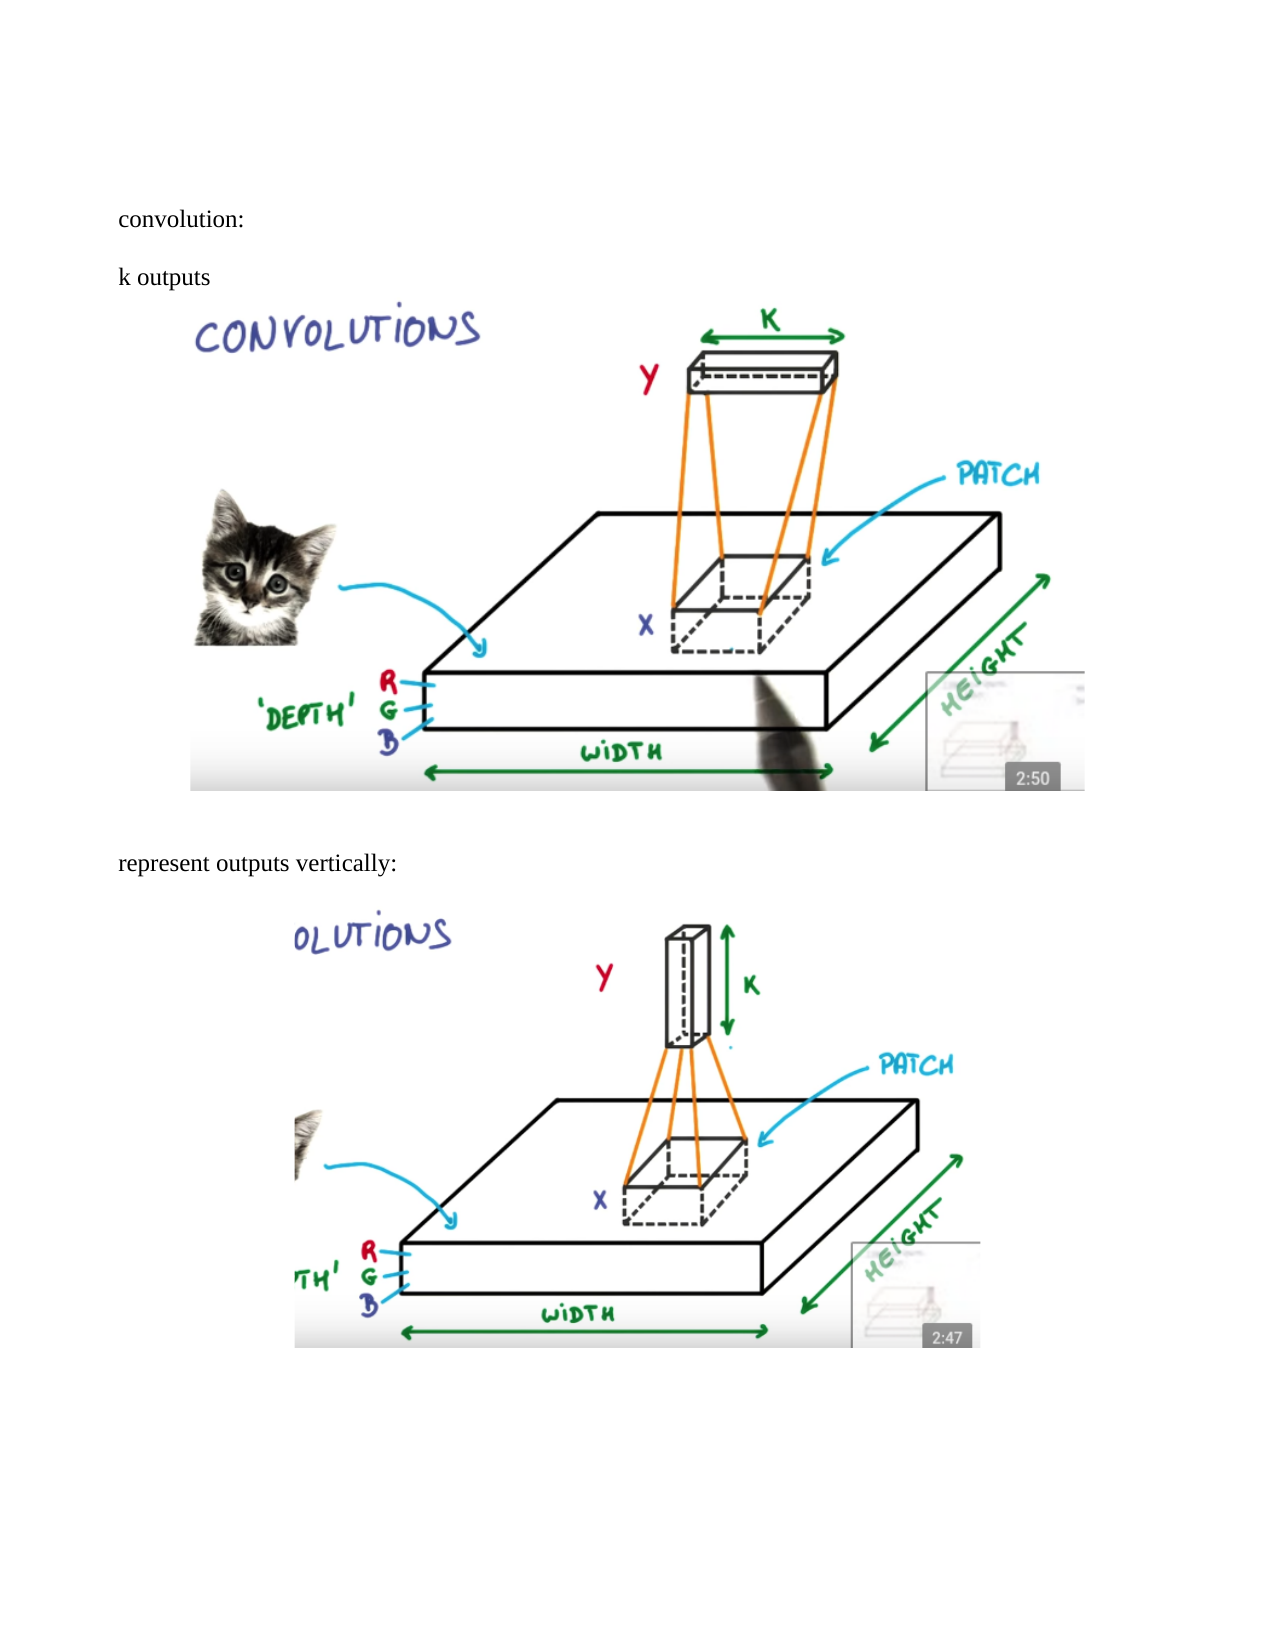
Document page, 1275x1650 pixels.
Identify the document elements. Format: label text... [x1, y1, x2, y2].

picture [294, 906, 981, 1348]
text k outputs [118, 262, 1157, 291]
text convolution: [118, 204, 1157, 233]
picture [190, 290, 1085, 791]
text represent outputs vertically: [118, 848, 1157, 877]
